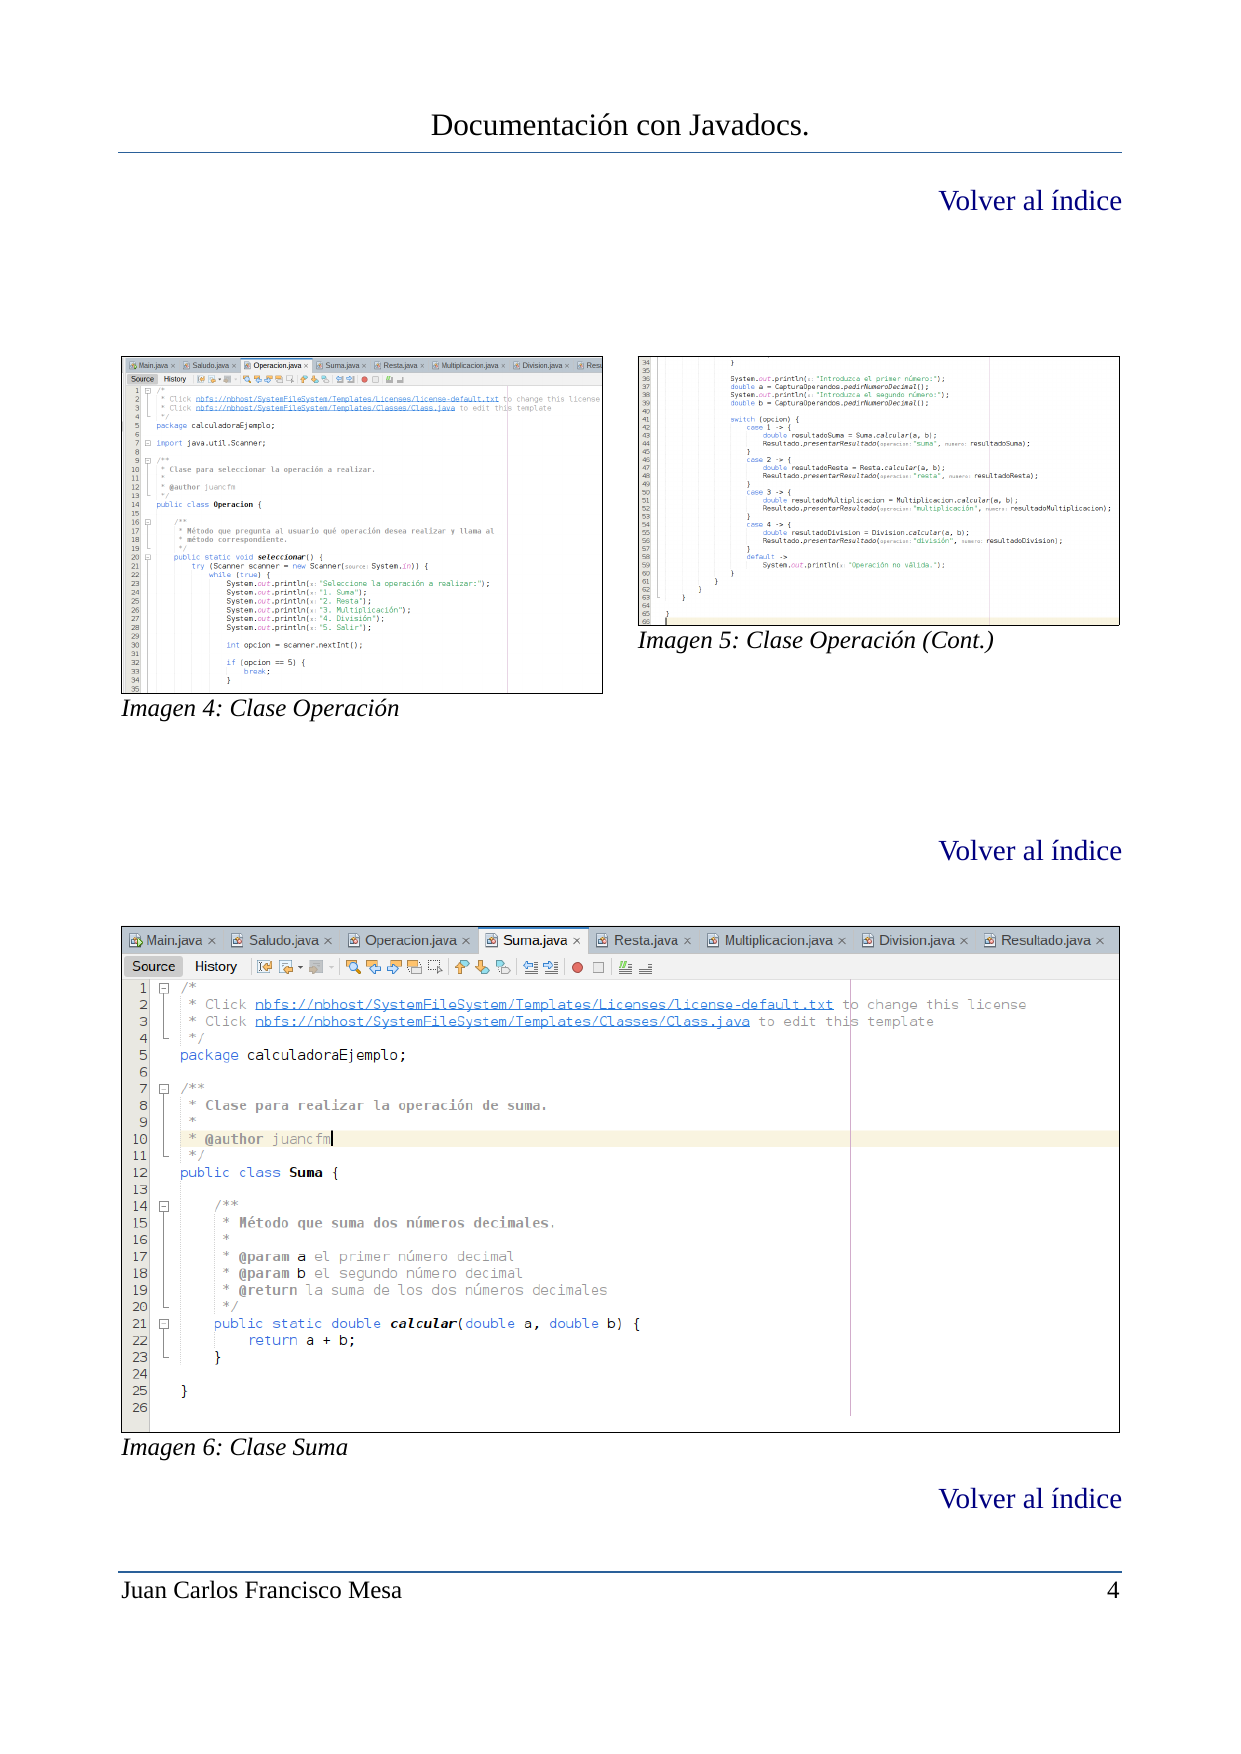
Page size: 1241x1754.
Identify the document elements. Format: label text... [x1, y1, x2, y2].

text Imagen 5: Clase Operación (Cont.) [638, 626, 1119, 654]
picture [122, 357, 602, 693]
picture [122, 927, 1119, 1432]
text Imagen 6: Clase Suma [121, 1433, 1119, 1461]
text Volver al índice [118, 183, 1122, 216]
text Volver al índice [118, 833, 1122, 867]
text Volver al índice [118, 910, 1122, 1514]
picture [639, 357, 1119, 625]
text Imagen 4: Clase Operación [121, 694, 602, 721]
